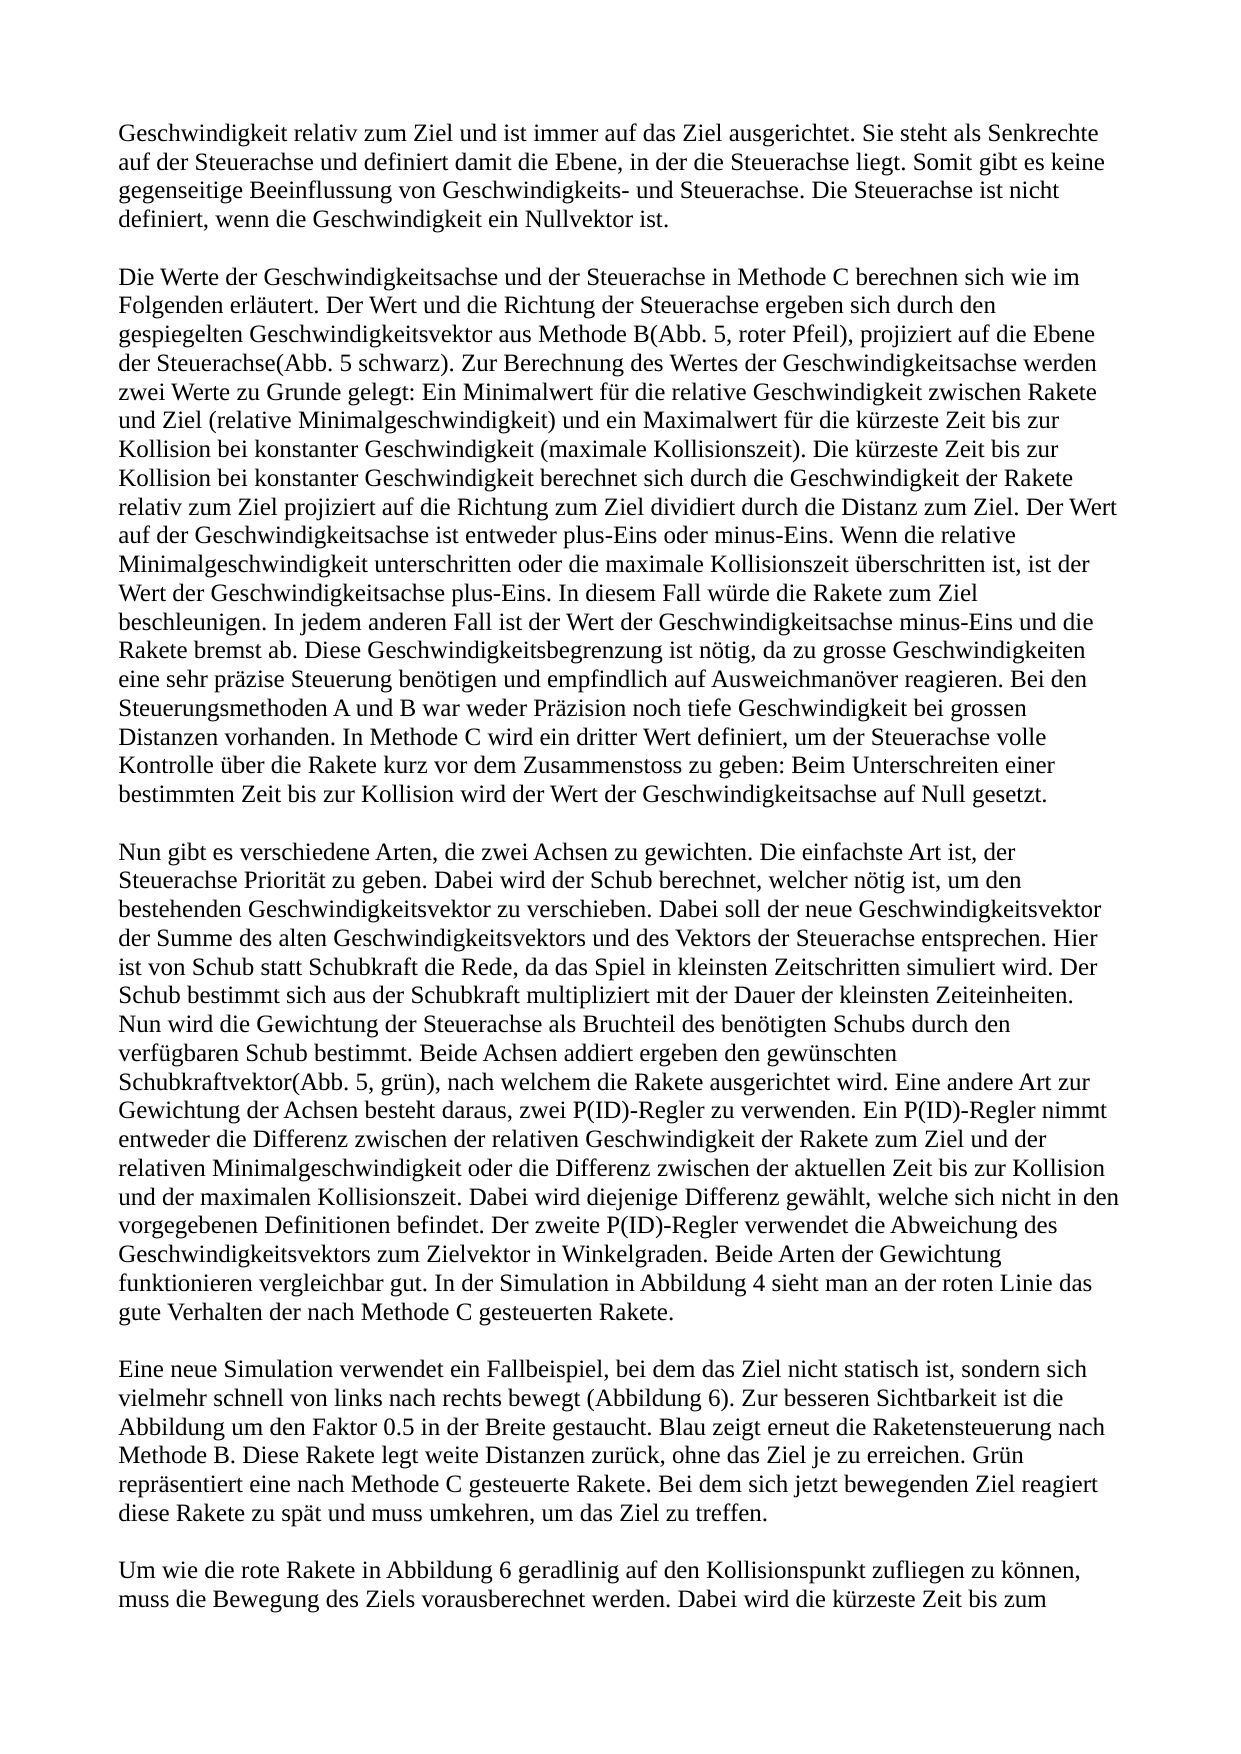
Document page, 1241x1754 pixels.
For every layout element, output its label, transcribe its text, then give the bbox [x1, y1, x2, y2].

text Geschwindigkeit relativ zum Ziel und ist immer auf das Ziel ausgerichtet. Sie steht als Senkrechte auf der Steuerachse und definiert damit die Ebene, in der die Steuerachse liegt. Somit gibt es keine gegenseitige Beeinflussung von Geschwindigkeits- und Steuerachse. Die Steuerachse ist nicht definiert, wenn die Geschwindigkeit ein Nullvektor ist. [118, 118, 1122, 233]
text Die Werte der Geschwindigkeitsachse und der Steuerachse in Methode C berechnen sich wie im Folgenden erläutert. Der Wert und die Richtung der Steuerachse ergeben sich durch den gespiegelten Geschwindigkeitsvektor aus Methode B(Abb. 5, roter Pfeil), projiziert auf die Ebene der Steuerachse(Abb. 5 schwarz). Zur Berechnung des Wertes der Geschwindigkeitsachse werden zwei Werte zu Grunde gelegt: Ein Minimalwert für die relative Geschwindigkeit zwischen Rakete und Ziel (relative Minimalgeschwindigkeit) und ein Maximalwert für die kürzeste Zeit bis zur Kollision bei konstanter Geschwindigkeit (maximale Kollisionszeit). Die kürzeste Zeit bis zur Kollision bei konstanter Geschwindigkeit berechnet sich durch die Geschwindigkeit der Rakete relativ zum Ziel projiziert auf die Richtung zum Ziel dividiert durch die Distanz zum Ziel. Der Wert auf der Geschwindigkeitsachse ist entweder plus-Eins oder minus-Eins. Wenn die relative Minimalgeschwindigkeit unterschritten oder die maximale Kollisionszeit überschritten ist, ist der Wert der Geschwindigkeitsachse plus-Eins. In diesem Fall würde die Rakete zum Ziel beschleunigen. In jedem anderen Fall ist der Wert der Geschwindigkeitsachse minus-Eins und die Rakete bremst ab. Diese Geschwindigkeitsbegrenzung ist nötig, da zu grosse Geschwindigkeiten eine sehr präzise Steuerung benötigen und empfindlich auf Ausweichmanöver reagieren. Bei den Steuerungsmethoden A und B war weder Präzision noch tiefe Geschwindigkeit bei grossen Distanzen vorhanden. In Methode C wird ein dritter Wert definiert, um der Steuerachse volle Kontrolle über die Rakete kurz vor dem Zusammenstoss zu geben: Beim Unterschreiten einer bestimmten Zeit bis zur Kollision wird der Wert der Geschwindigkeitsachse auf Null gesetzt. [118, 262, 1122, 808]
text Um wie die rote Rakete in Abbildung 6 geradlinig auf den Kollisionspunkt zufliegen zu können, muss die Bewegung des Ziels vorausberechnet werden. Dabei wird die kürzeste Zeit bis zum [118, 1556, 1122, 1613]
text Eine neue Simulation verwendet ein Fallbeispiel, bei dem das Ziel nicht statisch ist, sondern sich vielmehr schnell von links nach rechts bewegt (Abbildung 6). Zur besseren Sichtbarkeit ist die Abbildung um den Faktor 0.5 in der Breite gestaucht. Blau zeigt erneut die Raketensteuerung nach Methode B. Diese Rakete legt weite Distanzen zurück, ohne das Ziel je zu erreichen. Grün repräsentiert eine nach Methode C gesteuerte Rakete. Bei dem sich jetzt bewegenden Ziel reagiert diese Rakete zu spät und muss umkehren, um das Ziel zu treffen. [118, 1354, 1122, 1527]
text Nun gibt es verschiedene Arten, die zwei Achsen zu gewichten. Die einfachste Art ist, der Steuerachse Priorität zu geben. Dabei wird der Schub berechnet, welcher nötig ist, um den bestehenden Geschwindigkeitsvektor zu verschieben. Dabei soll der neue Geschwindigkeitsvektor der Summe des alten Geschwindigkeitsvektors und des Vektors der Steuerachse entsprechen. Hier ist von Schub statt Schubkraft die Rede, da das Spiel in kleinsten Zeitschritten simuliert wird. Der Schub bestimmt sich aus der Schubkraft multipliziert mit der Dauer der kleinsten Zeiteinheiten. Nun wird die Gewichtung der Steuerachse als Bruchteil des benötigten Schubs durch den verfügbaren Schub bestimmt. Beide Achsen addiert ergeben den gewünschten Schubkraftvektor(Abb. 5, grün), nach welchem die Rakete ausgerichtet wird. Eine andere Art zur Gewichtung der Achsen besteht daraus, zwei P(ID)-Regler zu verwenden. Ein P(ID)-Regler nimmt entweder die Differenz zwischen der relativen Geschwindigkeit der Rakete zum Ziel und der relativen Minimalgeschwindigkeit oder die Differenz zwischen der aktuellen Zeit bis zur Kollision und der maximalen Kollisionszeit. Dabei wird diejenige Differenz gewählt, welche sich nicht in den vorgegebenen Definitionen befindet. Der zweite P(ID)-Regler verwendet die Abweichung des Geschwindigkeitsvektors zum Zielvektor in Winkelgraden. Beide Arten der Gewichtung funktionieren vergleichbar gut. In der Simulation in Abbildung 4 sieht man an der roten Linie das gute Verhalten der nach Methode C gesteuerten Rakete. [118, 837, 1122, 1326]
